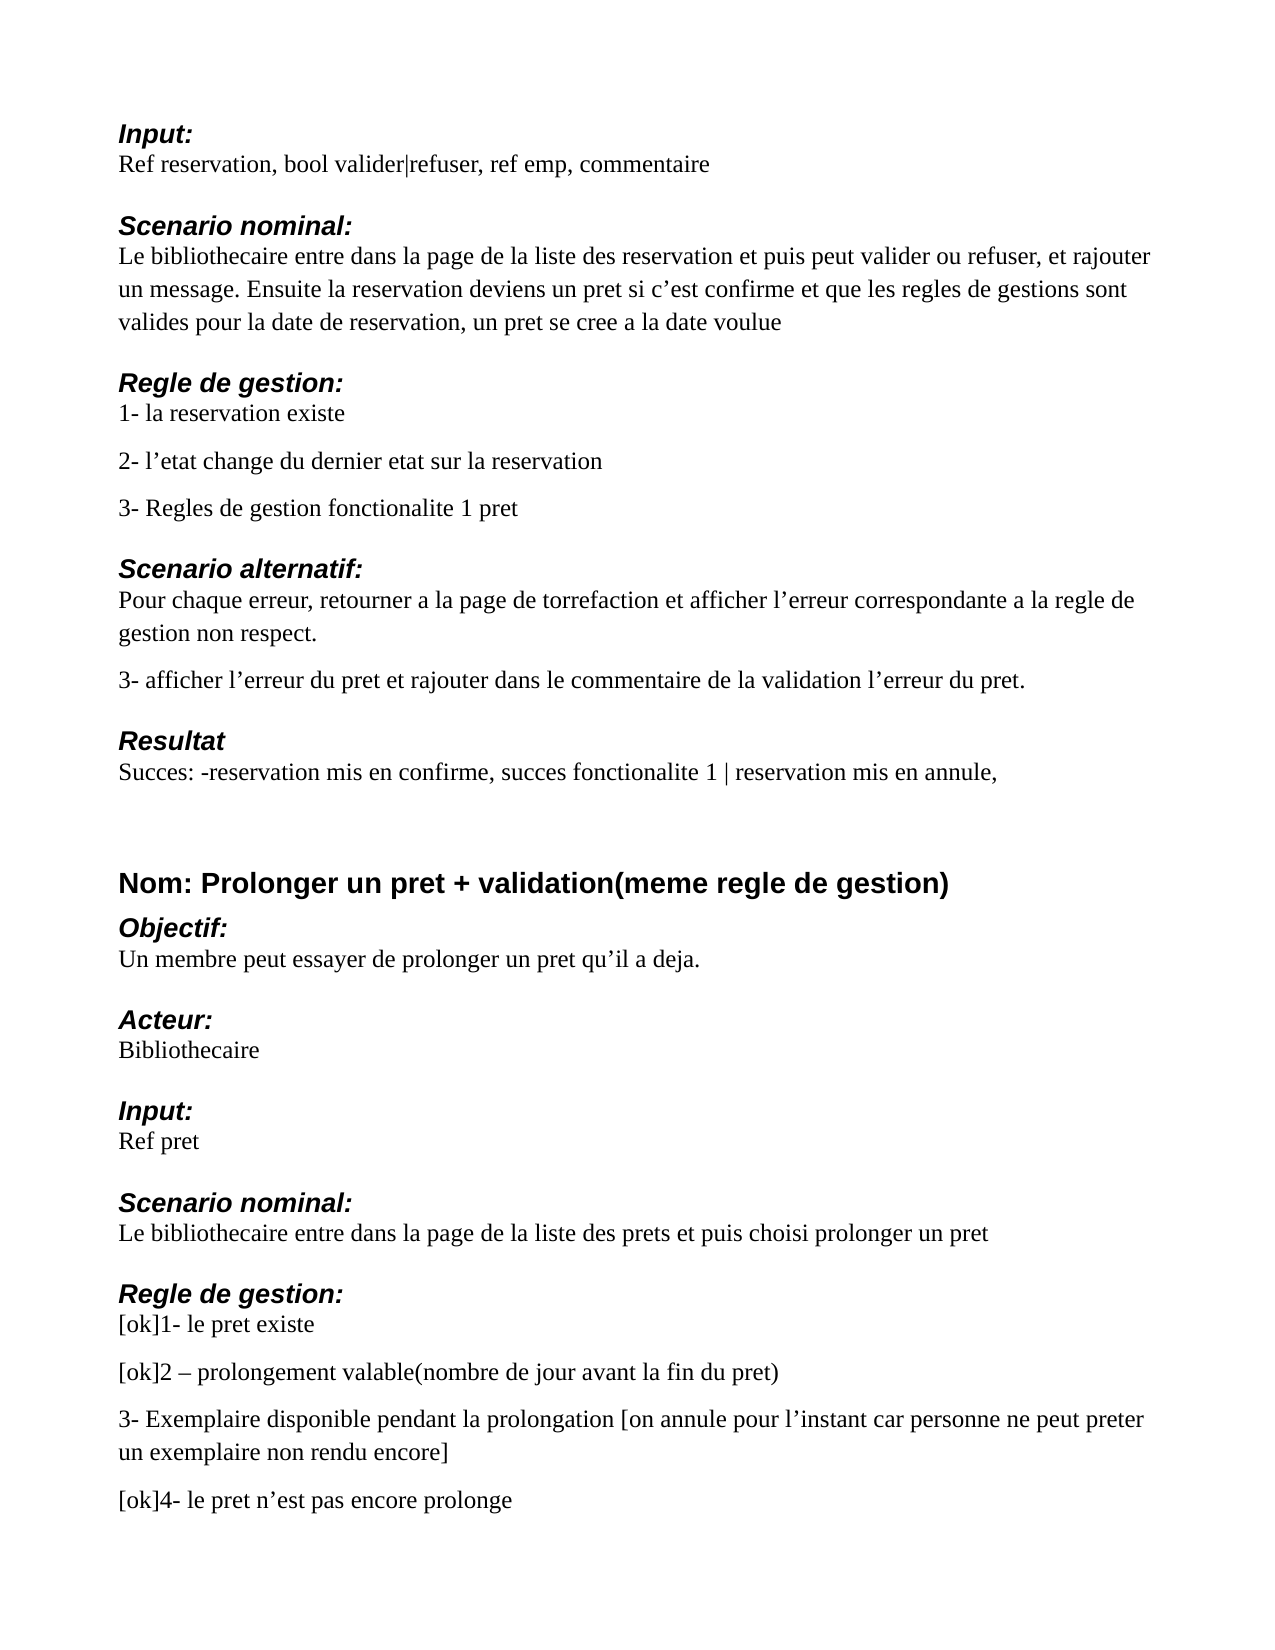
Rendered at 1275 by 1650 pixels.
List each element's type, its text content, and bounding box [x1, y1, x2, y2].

subtitle Objectif: [118, 912, 1157, 944]
text Pour chaque erreur, retourner a la page de torrefaction et afficher l’erreur correspondante a la regle de gestion non respect. [118, 585, 1157, 646]
subtitle Input: [118, 1095, 1157, 1126]
text Le bibliothecaire entre dans la page de la liste des prets et puis choisi prolonger un pret [118, 1218, 1157, 1247]
text Le bibliothecaire entre dans la page de la liste des reservation et puis peut valider ou refuser, et rajouter un message. Ensuite la reservation deviens un pret si c’est confirme et que les regles de gestions sont valides pour la date de reservation, un pret se cree a la date voulue [118, 241, 1157, 336]
subtitle Input: [118, 118, 1157, 149]
text Succes: -reservation mis en confirme, succes fonctionalite 1 | reservation mis en annule, [118, 757, 1157, 785]
subtitle Resultat [118, 725, 1157, 757]
text Un membre peut essayer de prolonger un pret qu’il a deja. [118, 944, 1157, 972]
text [ok]1- le pret existe [118, 1309, 1157, 1338]
text 2- l’etat change du dernier etat sur la reservation [118, 446, 1157, 474]
text Ref pret [118, 1126, 1157, 1155]
subtitle Scenario nominal: [118, 1187, 1157, 1218]
text [ok]4- le pret n’est pas encore prolonge [118, 1485, 1157, 1514]
subtitle Regle de gestion: [118, 1278, 1157, 1309]
text [ok]2 – prolongement valable(nombre de jour avant la fin du pret) [118, 1357, 1157, 1386]
text Ref reservation, bool valider|refuser, ref emp, commentaire [118, 149, 1157, 178]
text 3- Regles de gestion fonctionalite 1 pret [118, 493, 1157, 522]
text 1- la reservation existe [118, 398, 1157, 427]
subtitle Acteur: [118, 1004, 1157, 1035]
subtitle Scenario nominal: [118, 209, 1157, 241]
text 3- afficher l’erreur du pret et rajouter dans le commentaire de la validation l’erreur du pret. [118, 665, 1157, 694]
text Bibliothecaire [118, 1035, 1157, 1064]
subtitle Regle de gestion: [118, 367, 1157, 398]
subtitle Scenario alternatif: [118, 553, 1157, 585]
text 3- Exemplaire disponible pendant la prolongation [on annule pour l’instant car personne ne peut preter un exemplaire non rendu encore] [118, 1404, 1157, 1466]
subtitle Nom: Prolonger un pret + validation(meme regle de gestion) [118, 866, 1157, 900]
